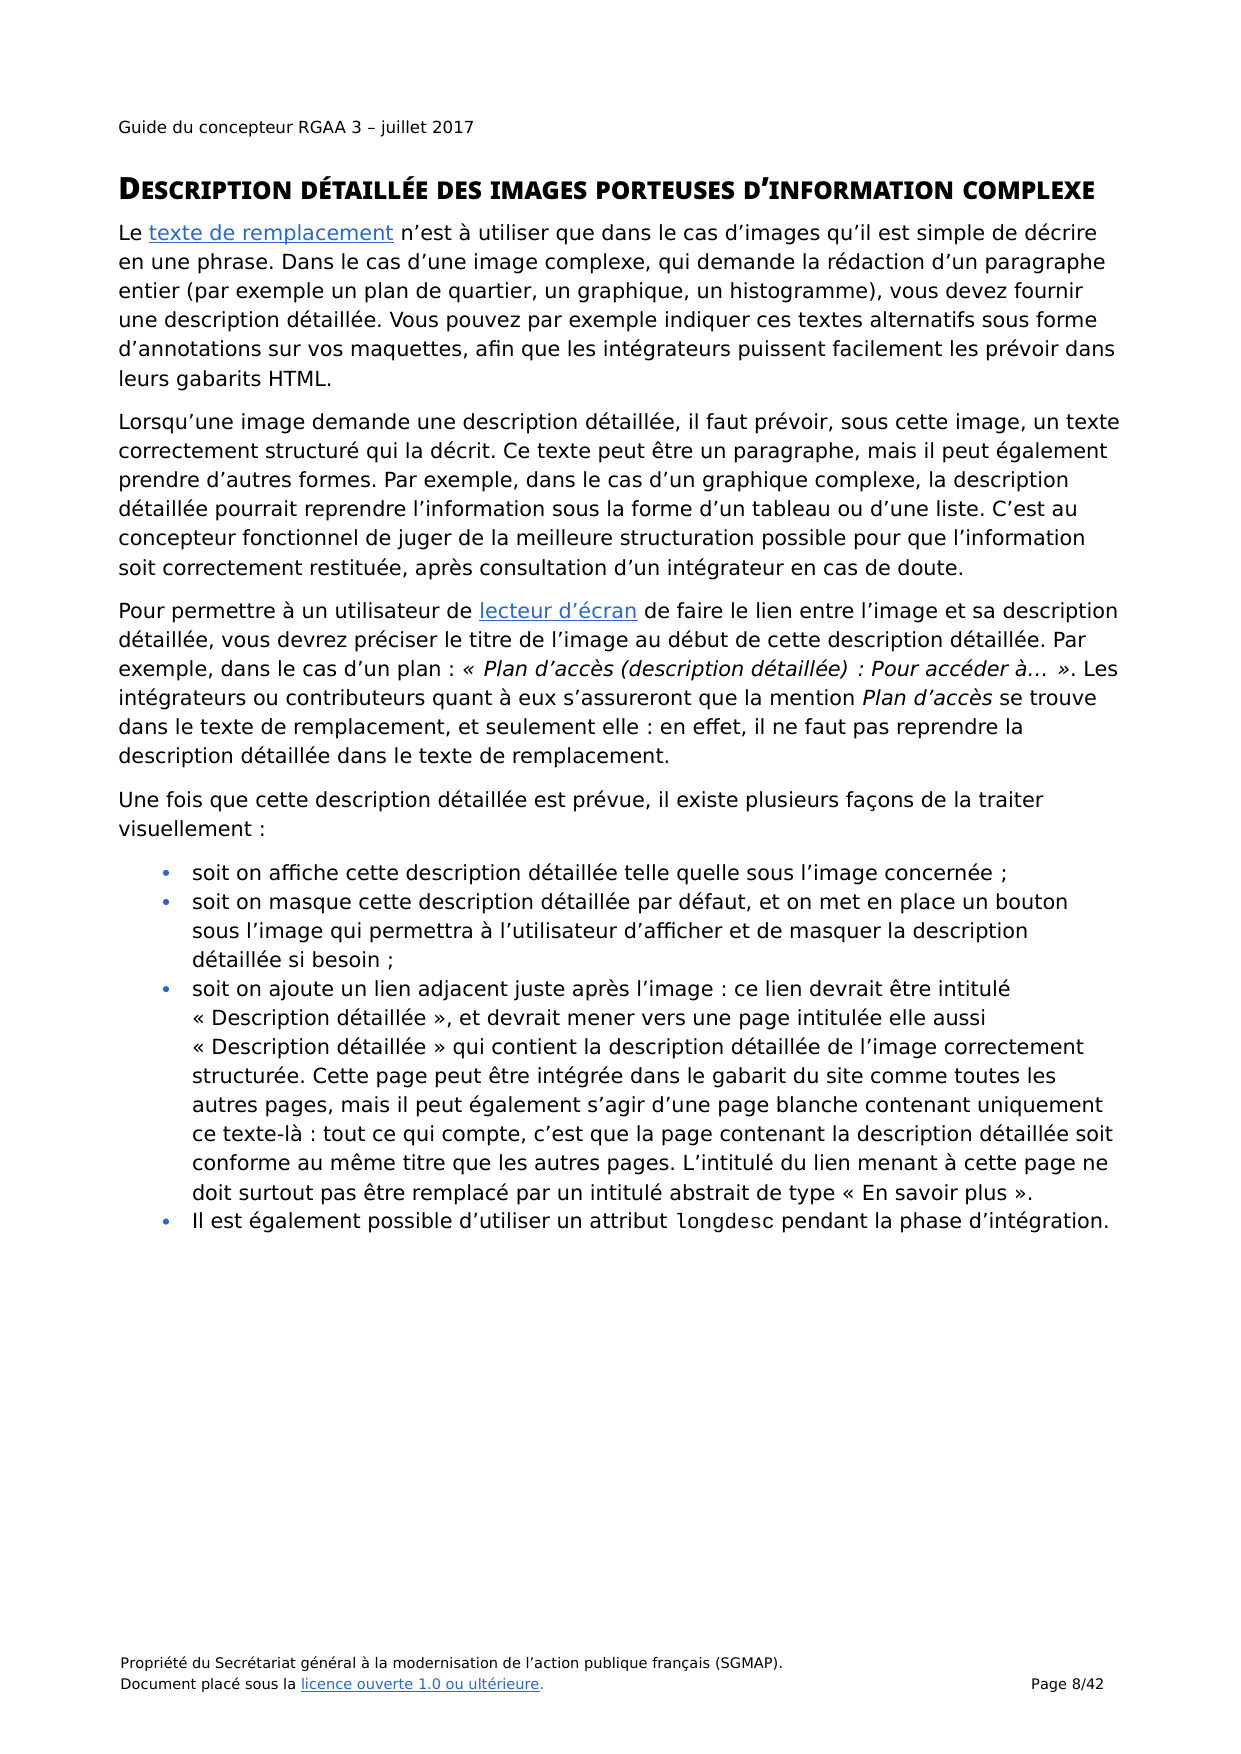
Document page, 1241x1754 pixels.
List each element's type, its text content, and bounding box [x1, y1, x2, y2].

list soit on ajoute un lien adjacent juste après l’image : ce lien devrait être intitulé « Description détaillée », et devrait mener vers une page intitulée elle aussi « Description détaillée » qui contient la description détaillée de l’image correctement structurée. Cette page peut être intégrée dans le gabarit du site comme toutes les autres pages, mais il peut également s’agir d’une page blanche contenant uniquement ce texte-là : tout ce qui compte, c’est que la page contenant la description détaillée soit conforme au même titre que les autres pages. L’intitulé du lien menant à cette page ne doit surtout pas être remplacé par un intitulé abstrait de type « En savoir plus ». [162, 977, 1122, 1205]
text Pour permettre à un utilisateur de lecteur d’écran de faire le lien entre l’image et sa description détaillée, vous devrez préciser le titre de l’image au début de cette description détaillée. Par exemple, dans le cas d’un plan : « Plan d’accès (description détaillée) : Pour accéder à… ». Les intégrateurs ou contributeurs quant à eux s’assureront que la mention Plan d’accès se trouve dans le texte de remplacement, et seulement elle : en effet, il ne faut pas reprendre la description détaillée dans le texte de remplacement. [118, 599, 1122, 769]
text Le texte de remplacement n’est à utiliser que dans le cas d’images qu’il est simple de décrire en une phrase. Dans le cas d’une image complexe, qui demande la rédaction d’un paragraphe entier (par exemple un plan de quartier, un graphique, un histogramme), vous devez fournir une description détaillée. Vous pouvez par exemple indiquer ces textes alternatifs sous forme d’annotations sur vos maquettes, afin que les intégrateurs puissent facilement les prévoir dans leurs gabarits HTML. [118, 221, 1122, 391]
text Lorsqu’une image demande une description détaillée, il faut prévoir, sous cette image, un texte correctement structuré qui la décrit. Ce texte peut être un paragraphe, mais il peut également prendre d’autres formes. Par exemple, dans le cas d’un graphique complexe, la description détaillée pourrait reprendre l’information sous la forme d’un tableau ou d’une liste. C’est au concepteur fonctionnel de juger de la meilleure structuration possible pour que l’information soit correctement restituée, après consultation d’un intégrateur en cas de doute. [118, 410, 1122, 580]
subtitle Description détaillée des images porteuses d’information complexe [118, 167, 1122, 209]
list soit on affiche cette description détaillée telle quelle sous l’image concernée ; [162, 861, 1122, 885]
list soit on masque cette description détaillée par défaut, et on met en place un bouton sous l’image qui permettra à l’utilisateur d’afficher et de masquer la description détaillée si besoin ; [162, 890, 1122, 972]
text Une fois que cette description détaillée est prévue, il existe plusieurs façons de la traiter visuellement : [118, 788, 1122, 841]
list Il est également possible d’utiliser un attribut longdesc pendant la phase d’intégration. [162, 1209, 1122, 1235]
